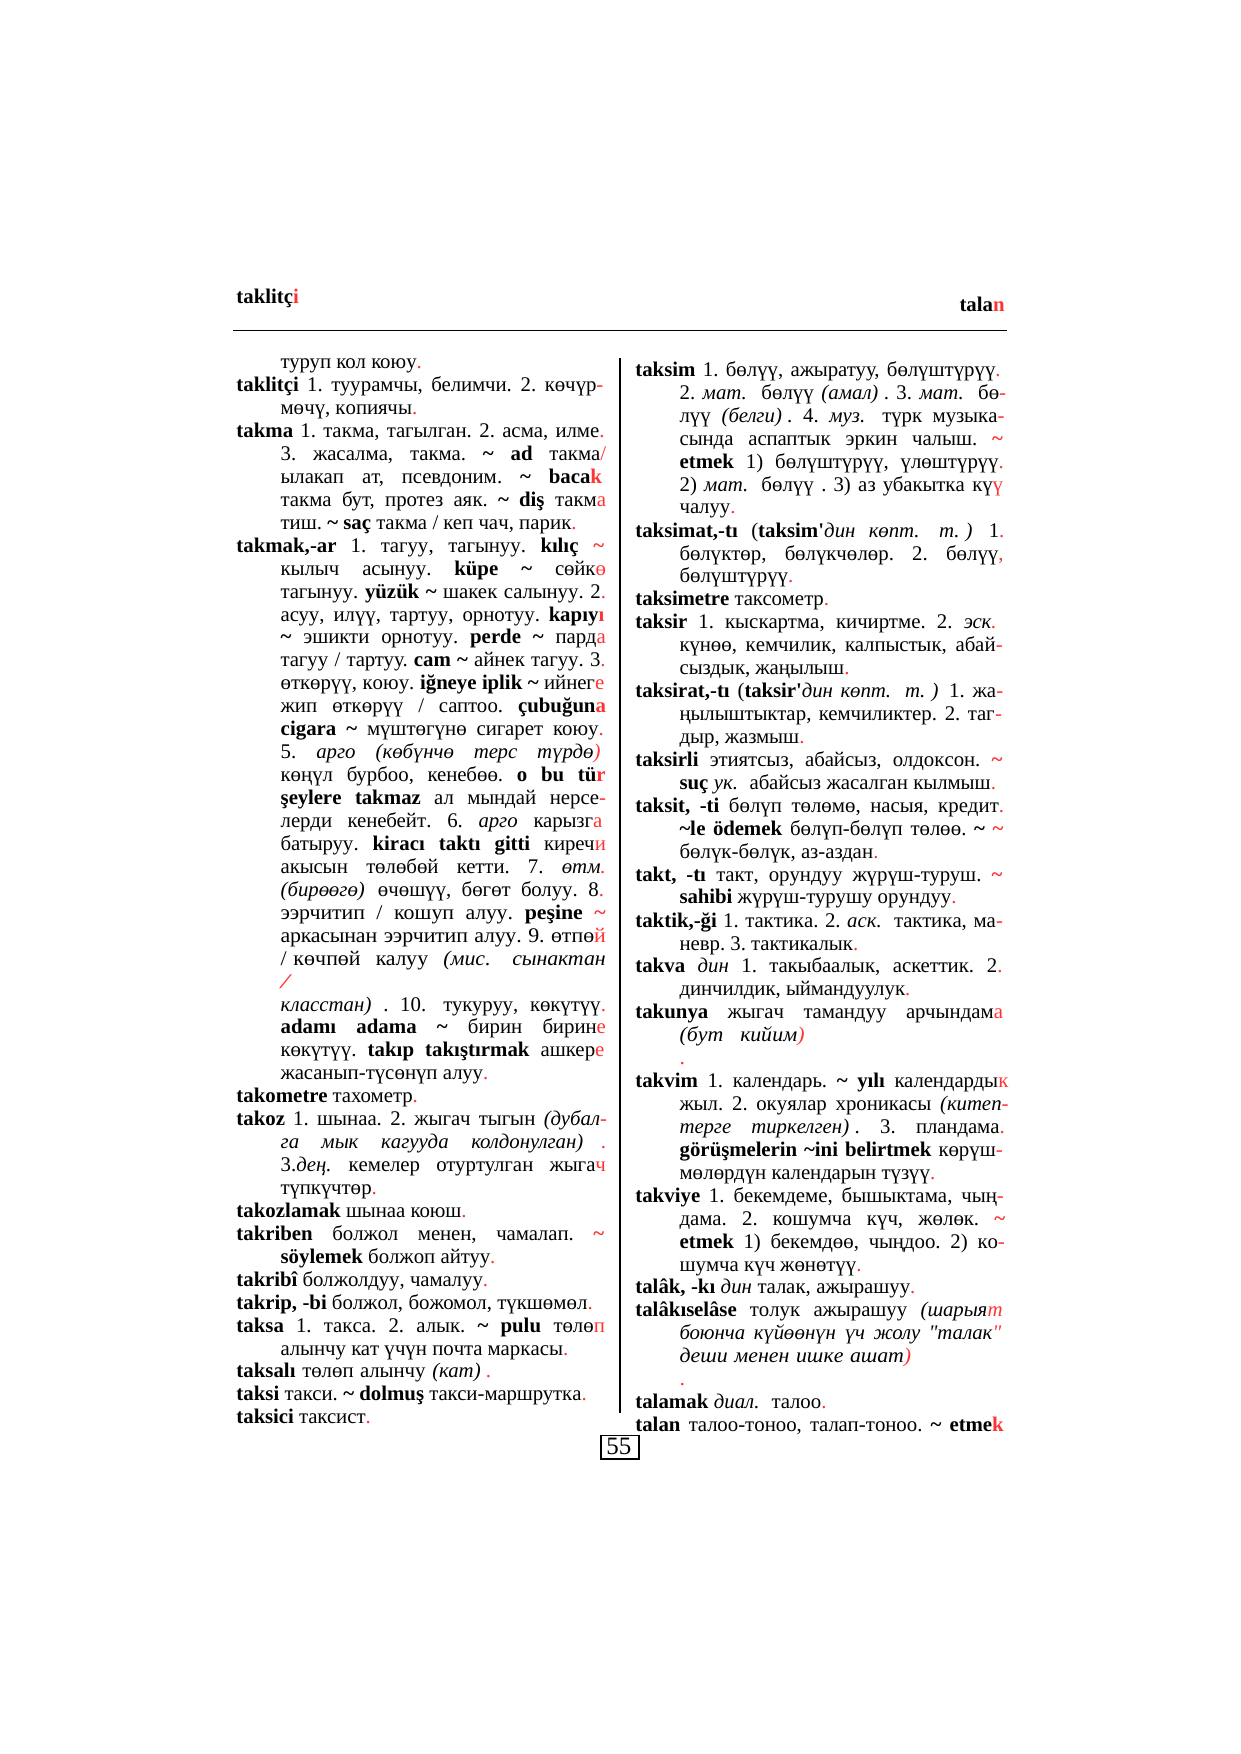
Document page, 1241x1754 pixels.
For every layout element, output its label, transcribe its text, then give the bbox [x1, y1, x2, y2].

text takoz 1. шынаа. 2. жыгач тыгын (дубал- [236, 1107, 609, 1130]
text taklitçi [236, 284, 299, 308]
text деши менен ишке ашат) . [679, 1344, 911, 1390]
text görüşmelerin ~ini belirtmek көрүш- мөлөрдүн календарын түзүү. [679, 1138, 1038, 1184]
text сында аспаптык эркин чалыш. ~ etmek 1) бөлүштүрүү, үлөштүрүү. [679, 427, 1055, 473]
text suç ук. абайсыз жасалган кылмыш. [679, 771, 997, 794]
text динчилдик, ыймандуулук. [679, 977, 913, 1000]
text 3. жасалма, такма. ~ ad такма/ ылакап ат, псевдоним. ~ bacak [280, 442, 606, 488]
text көңүл бурбоо, кенебөө. o bu tür şeylere takmaz ал мындай нерсе- лерди кенебейт. 6. арго карызга [280, 763, 606, 832]
text takviye 1. бекемдеме, бышыктама, чың- [635, 1184, 1065, 1207]
text алынчу кат үчүн почта маркасы. [280, 1337, 569, 1359]
text такма бут, протез аяк. ~ diş такма тиш. ~ saç такма / кеп чач, парик. [280, 488, 606, 534]
text takrip, -bi болжол, божомол, түкшөмөл. [236, 1291, 609, 1314]
text жасанып-түсөнүп алуу. [280, 1061, 489, 1084]
text taksirat,-tı (taksir'дин көпт. т. ) 1. жа- [635, 679, 1034, 702]
text takozlamak шынаа коюш. [236, 1199, 609, 1222]
text taksimat,-tı (taksim'дин көпт. т. ) 1. [635, 519, 1065, 542]
text кылыч асынуу. küpe ~ сөйкө тагынуу. yüzük ~ шакек салынуу. 2. асуу, илүү, тартуу, орнотуу. kapıyı [280, 557, 606, 626]
text taksit, -ti бөлүп төлөмө, насыя, кредит. [635, 794, 1034, 817]
text takmak,-ar 1. тагуу, тагынуу. kılıç ~ [236, 534, 609, 557]
text бөлүктөр, бөлүкчөлөр. 2. бөлүү, [679, 542, 1005, 564]
text ээрчитип / кошуп алуу. peşine ~ аркасынан ээрчитип алуу. 9. өтпөй / көчпөй калуу (мис. сынактан / [280, 901, 606, 993]
text talâk, -kı дин талак, ажырашуу. [635, 1276, 1065, 1298]
text ңылыштыктар, кемчиликтер. 2. таг- дыр, жазмыш. [679, 702, 1040, 748]
text бөлүк-бөлүк, аз-аздан. [679, 840, 879, 863]
text туруп кол коюу. [280, 349, 425, 373]
text takma 1. такма, тагылган. 2. асма, илме. [236, 419, 609, 442]
text takunya жыгач тамандуу арчындама [635, 1000, 1056, 1023]
text жип өткөрүү / саптоо. çubuğuna cigara ~ мүштөгүнө сигарет коюу. [280, 694, 606, 740]
text чалуу. [679, 496, 736, 519]
text taklitçi 1. туурамчы, белимчи. 2. көчүр- мөчү, копиячы. [236, 373, 609, 419]
text (бут кийим) . [679, 1023, 804, 1069]
text talamak диал. талоо. [635, 1390, 1065, 1413]
text га мык кагууда колдонулган) . 3.дең. кемелер отуртулган жыгач түпкүчтөр. [280, 1130, 606, 1199]
text 5. арго (көбүнчө терс түрдө) [280, 740, 603, 763]
text taksici таксист. [236, 1405, 609, 1428]
text класстан) . 10. тукуруу, көкүтүү. adamı adama ~ бирин бирине көкүтүү. takıp takıştırmak ашкере [280, 993, 606, 1061]
text 2. мат. бөлүү (амал) . 3. мат. бө- лүү (белги) . 4. муз. түрк музыка- [679, 381, 1031, 427]
text taksim 1. бөлүү, ажыратуу, бөлүштүрүү. [635, 357, 1065, 381]
text talâkıselâse толук ажырашуу (шарыят боюнча күйөөнүн үч жолу "талак" [635, 1298, 1014, 1344]
text taksimetre таксометр. [635, 587, 1051, 610]
text дама. 2. кошумча күч, жөлөк. ~ etmek 1) бекемдөө, чыңдоо. 2) ко- шумча күч жөнөтүү. [679, 1207, 1005, 1276]
text бөлүштүрүү. [679, 564, 794, 587]
text takvim 1. календарь. ~ yılı календардык жыл. 2. окуялар хроникасы (китеп- терге тиркелген) . 3. пландама. [635, 1069, 1008, 1138]
text talan талоо-тоноо, талап-тоноо. ~ etmek [635, 1413, 1034, 1436]
text 2) мат. бөлүү . 3) аз убакытка күү [679, 473, 1004, 496]
text takriben болжол менен, чамалап. ~ söylemek болжоп айтуу. [236, 1222, 606, 1268]
text taksalı төлөп алынчу (кат) . [236, 1359, 609, 1382]
text takt, -tı такт, орундуу жүрүш-туруш. ~ sahibi жүрүш-турушу орундуу. [635, 863, 1053, 908]
text ~ эшикти орнотуу. perde ~ парда тагуу / тартуу. cam ~ айнек тагуу. 3. өткөрүү, коюу. iğneye iplik ~ ийнеге [280, 626, 606, 694]
text takva дин 1. такыбаалык, аскеттик. 2. [635, 954, 1051, 977]
text taksirli этиятсыз, абайсыз, олдоксон. ~ [635, 748, 1065, 771]
text taksir 1. кыскартма, кичиртме. 2. эск. [635, 610, 1051, 633]
text күнөө, кемчилик, калпыстык, абай- сыздык, жаңылыш. [679, 633, 1065, 679]
text taktik,-ği 1. тактика. 2. аск. тактика, ма- невр. 3. тактикалык. [635, 909, 1045, 954]
text talan [898, 292, 1065, 316]
text taksa 1. такса. 2. алык. ~ pulu төлөп [236, 1314, 609, 1337]
text ~le ödemek бөлүп-бөлүп төлөө. ~ ~ [679, 817, 1005, 840]
text taksi такси. ~ dolmuş такси-маршрутка. [236, 1382, 609, 1405]
text takometre тахометр. [236, 1084, 609, 1107]
text батыруу. kiracı taktı gitti киречи акысын төлөбөй кетти. 7. өтм. (бирөөгө) өчөшүү, бөгөт болуу. 8. [280, 832, 606, 901]
text takribî болжолдуу, чамалуу. [236, 1268, 609, 1291]
